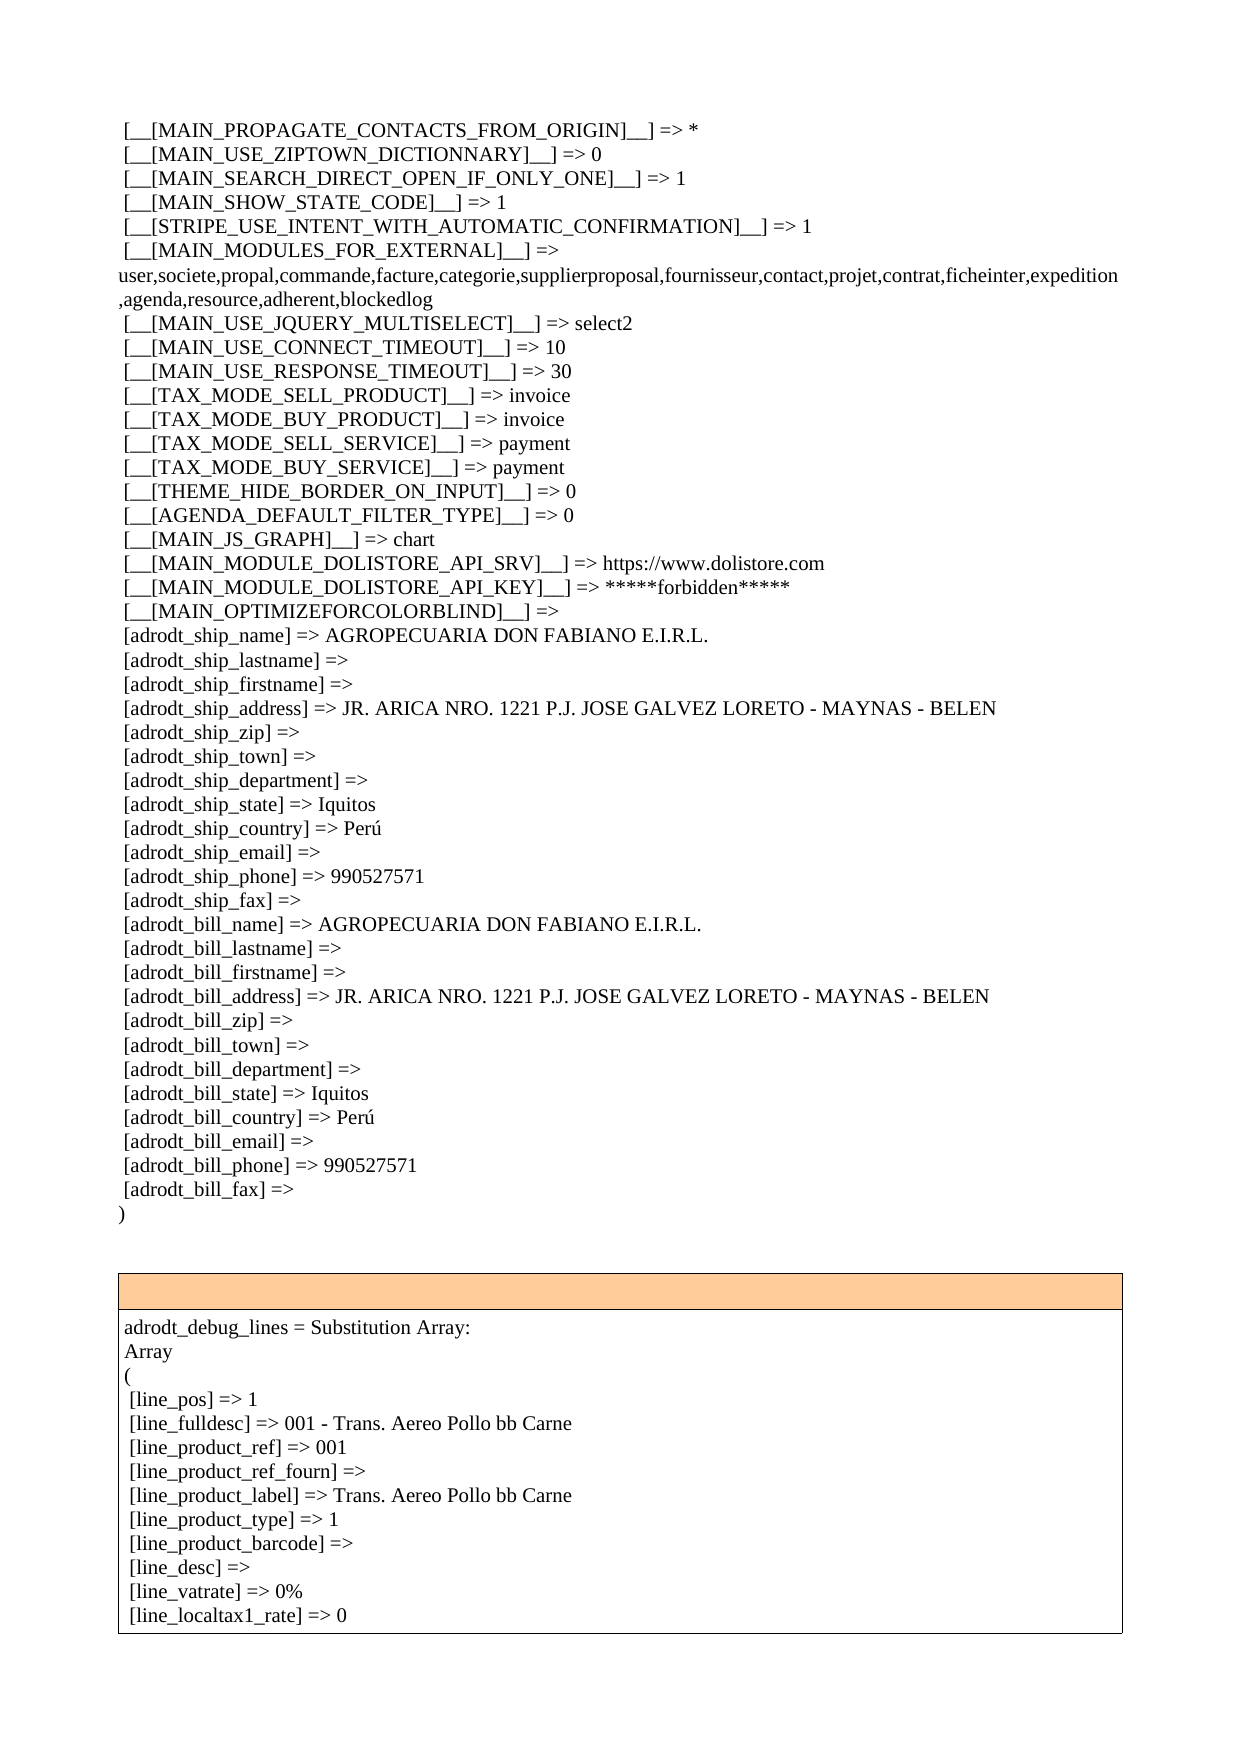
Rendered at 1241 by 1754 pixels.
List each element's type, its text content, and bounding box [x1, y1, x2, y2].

table_header [119, 1274, 1122, 1309]
table_cell adrodt_debug_lines = Substitution Array: Array ( [line_pos] => 1 [line_fulldesc] => 001 - Trans. Aereo Pollo bb Carne [line_product_ref] => 001 [line_product_ref_fourn] => [line_product_label] => Trans. Aereo Pollo bb Carne [line_product_type] => 1 [line_product_barcode] => [line_desc] => [line_vatrate] => 0% [line_localtax1_rate] => 0 [119, 1310, 1122, 1633]
text [__[MAIN_PROPAGATE_CONTACTS_FROM_ORIGIN]__] => * [__[MAIN_USE_ZIPTOWN_DICTIONNARY]__] => 0 [__[MAIN_SEARCH_DIRECT_OPEN_IF_ONLY_ONE]__] => 1 [__[MAIN_SHOW_STATE_CODE]__] => 1 [__[STRIPE_USE_INTENT_WITH_AUTOMATIC_CONFIRMATION]__] => 1 [__[MAIN_MODULES_FOR_EXTERNAL]__] => user,societe,propal,commande,facture,categorie,supplierproposal,fournisseur,contact,projet,contrat,ficheinter,expedition,agenda,resource,adherent,blockedlog [__[MAIN_USE_JQUERY_MULTISELECT]__] => select2 [__[MAIN_USE_CONNECT_TIMEOUT]__] => 10 [__[MAIN_USE_RESPONSE_TIMEOUT]__] => 30 [__[TAX_MODE_SELL_PRODUCT]__] => invoice [__[TAX_MODE_BUY_PRODUCT]__] => invoice [__[TAX_MODE_SELL_SERVICE]__] => payment [__[TAX_MODE_BUY_SERVICE]__] => payment [__[THEME_HIDE_BORDER_ON_INPUT]__] => 0 [__[AGENDA_DEFAULT_FILTER_TYPE]__] => 0 [__[MAIN_JS_GRAPH]__] => chart [__[MAIN_MODULE_DOLISTORE_API_SRV]__] => https://www.dolistore.com [__[MAIN_MODULE_DOLISTORE_API_KEY]__] => *****forbidden***** [__[MAIN_OPTIMIZEFORCOLORBLIND]__] => [adrodt_ship_name] => AGROPECUARIA DON FABIANO E.I.R.L. [adrodt_ship_lastname] => [adrodt_ship_firstname] => [adrodt_ship_address] => JR. ARICA NRO. 1221 P.J. JOSE GALVEZ LORETO - MAYNAS - BELEN [adrodt_ship_zip] => [adrodt_ship_town] => [adrodt_ship_department] => [adrodt_ship_state] => Iquitos [adrodt_ship_country] => Perú [adrodt_ship_email] => [adrodt_ship_phone] => 990527571 [adrodt_ship_fax] => [adrodt_bill_name] => AGROPECUARIA DON FABIANO E.I.R.L. [adrodt_bill_lastname] => [adrodt_bill_firstname] => [adrodt_bill_address] => JR. ARICA NRO. 1221 P.J. JOSE GALVEZ LORETO - MAYNAS - BELEN [adrodt_bill_zip] => [adrodt_bill_town] => [adrodt_bill_department] => [adrodt_bill_state] => Iquitos [adrodt_bill_country] => Perú [adrodt_bill_email] => [adrodt_bill_phone] => 990527571 [adrodt_bill_fax] => ) [118, 118, 1122, 1249]
